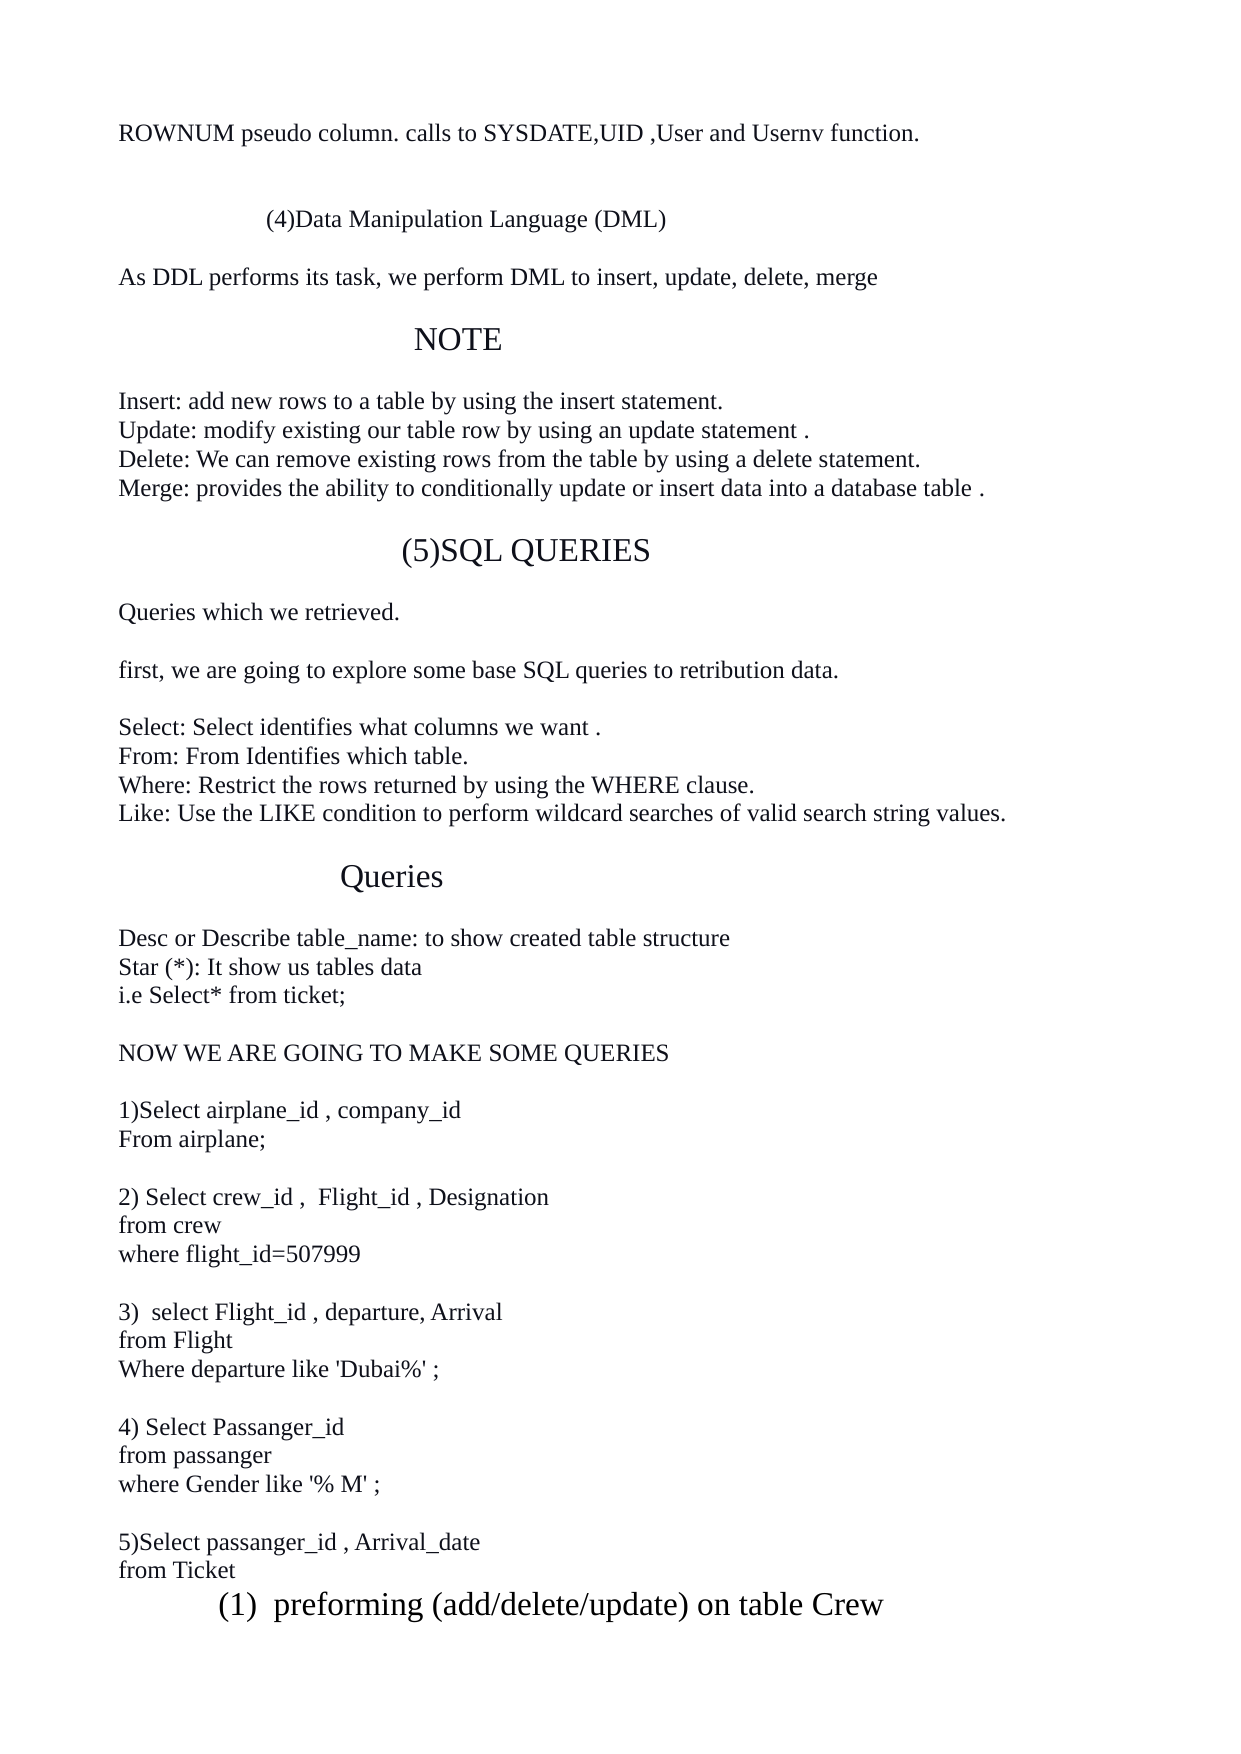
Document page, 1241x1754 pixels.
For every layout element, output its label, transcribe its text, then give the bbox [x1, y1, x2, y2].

text (5)SQL QUERIES [118, 530, 1122, 568]
text Where departure like 'Dubai%' ; [118, 1354, 1122, 1383]
text Queries [266, 856, 1122, 894]
text Queries which we retrieved. [118, 597, 1122, 626]
text Star (*): It show us tables data [118, 952, 1122, 981]
text Merge: provides the ability to conditionally update or insert data into a database table . [118, 473, 1122, 501]
text 3) select Flight_id , departure, Arrival [118, 1297, 1122, 1326]
text As DDL performs its task, we perform DML to insert, update, delete, merge [118, 262, 1122, 291]
text Where: Restrict the rows returned by using the WHERE clause. [118, 770, 1122, 798]
text (4)Data Manipulation Language (DML) [192, 204, 1122, 233]
text 2) Select crew_id , Flight_id , Designation [118, 1182, 1122, 1211]
text Update: modify existing our table row by using an update statement . [118, 415, 1122, 444]
text NOW WE ARE GOING TO MAKE SOME QUERIES [118, 1038, 1122, 1067]
text from Flight [118, 1326, 1122, 1354]
text Desc or Describe table_name: to show created table structure [118, 923, 1122, 952]
text i.e Select* from ticket; [118, 981, 1122, 1009]
text Like: Use the LIKE condition to perform wildcard searches of valid search string values. [118, 798, 1122, 827]
text from passanger [118, 1441, 1122, 1469]
text first, we are going to explore some base SQL queries to retribution data. [118, 655, 1122, 683]
text Select: Select identifies what columns we want . [118, 712, 1122, 741]
text NOTE [118, 319, 1122, 358]
text where Gender like '% M' ; [118, 1469, 1122, 1498]
text ROWNUM pseudo column. calls to SYSDATE,UID ,User and Usernv function. [118, 118, 1122, 147]
text 5)Select passanger_id , Arrival_date [118, 1527, 1122, 1556]
text 1)Select airplane_id , company_id [118, 1096, 1122, 1124]
text Insert: add new rows to a table by using the insert statement. [118, 386, 1122, 415]
text From airplane; [118, 1124, 1122, 1153]
text from crew [118, 1211, 1122, 1239]
text from Ticket [118, 1556, 1122, 1584]
text Delete: We can remove existing rows from the table by using a delete statement. [118, 444, 1122, 473]
text (1) preforming (add/delete/update) on table Crew [118, 1584, 1122, 1623]
text From: From Identifies which table. [118, 741, 1122, 770]
text 4) Select Passanger_id [118, 1412, 1122, 1441]
text where flight_id=507999 [118, 1239, 1122, 1268]
